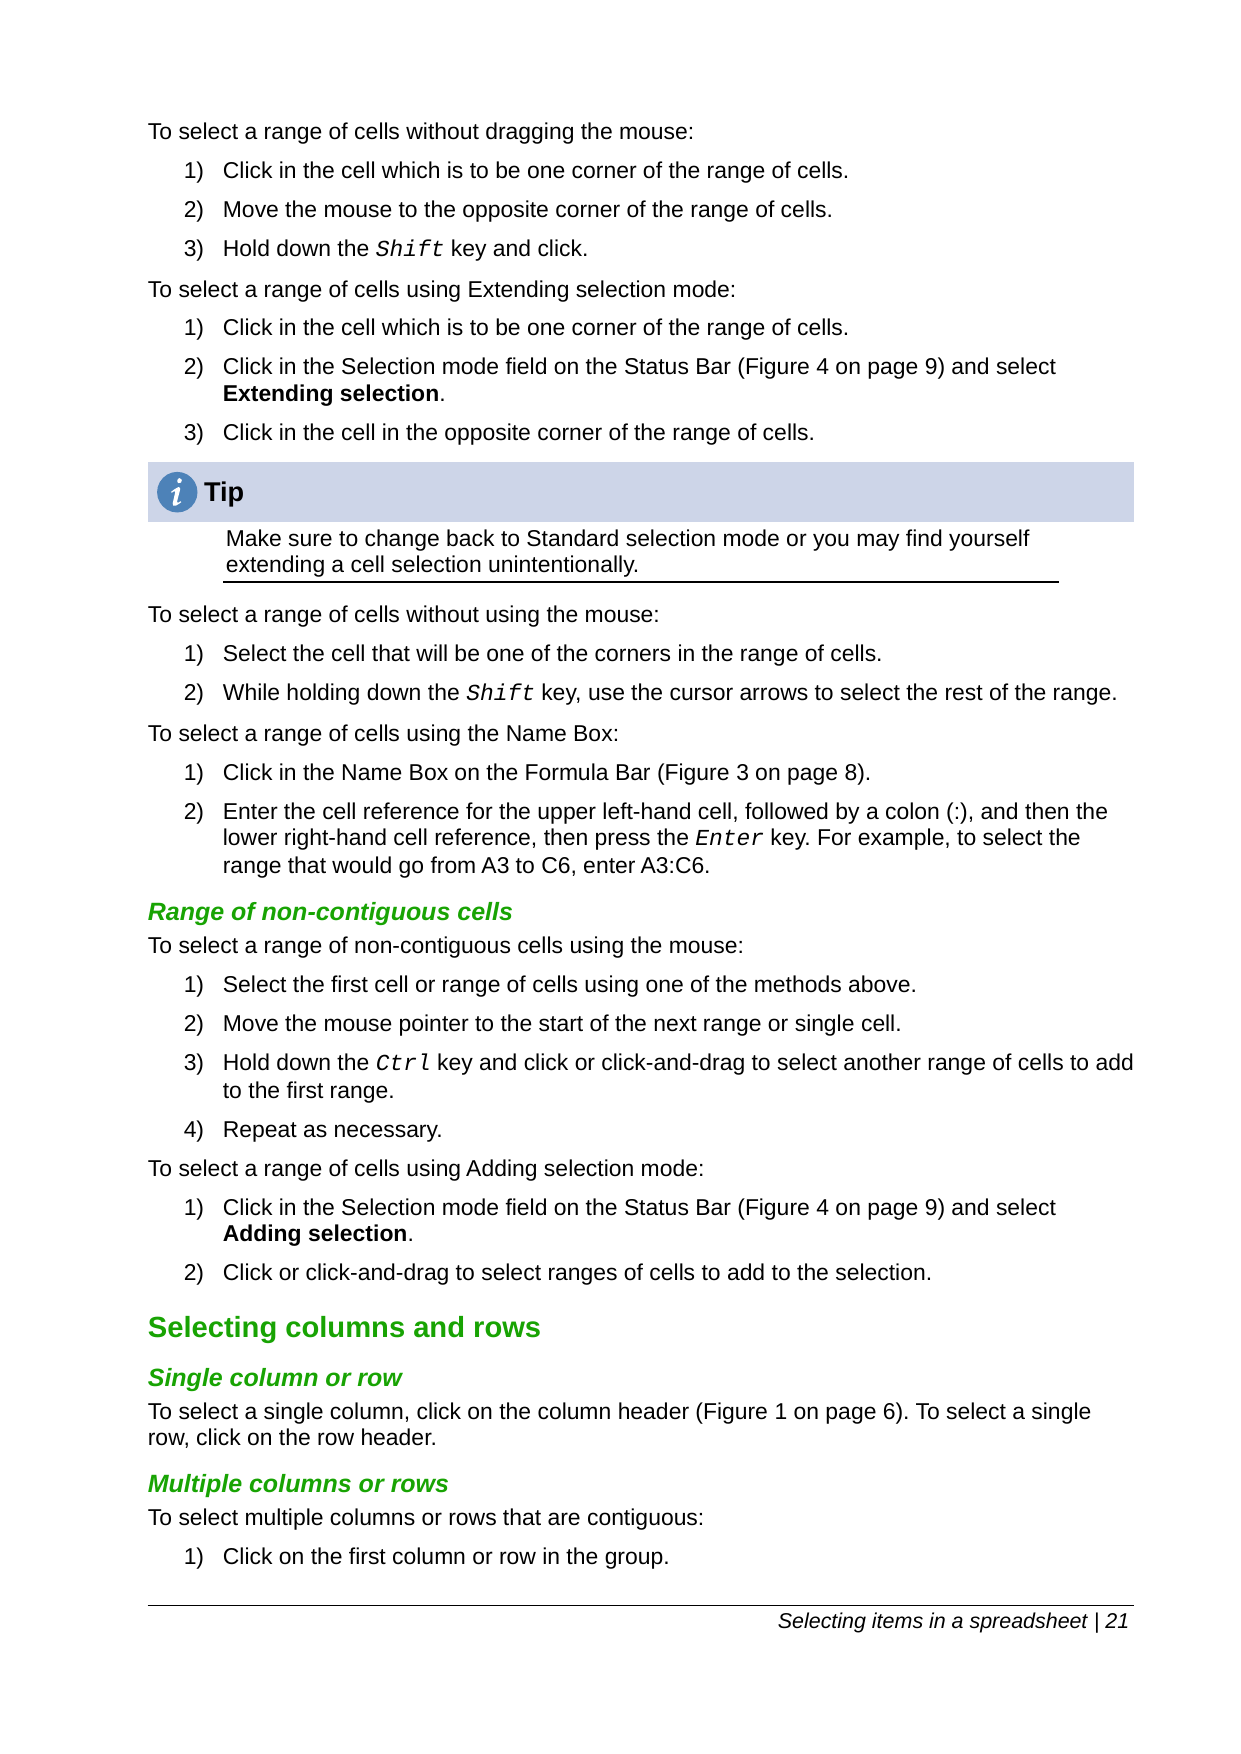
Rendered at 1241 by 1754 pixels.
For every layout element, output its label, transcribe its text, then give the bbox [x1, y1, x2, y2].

list Select the cell that will be one of the corners in the range of cells. [204, 640, 1134, 667]
list Click in the Selection mode field on the Status Bar (Figure 4 on page 9) and select Adding selection. [204, 1194, 1134, 1247]
list To select multiple columns or rows that are contiguous: [148, 1504, 1134, 1531]
list Click on the first column or row in the group. [204, 1543, 1134, 1569]
list Enter the cell reference for the upper left-hand cell, followed by a colon (:), and then the lower right-hand cell reference, then press the Enter key. For example, to select the range that would go from A3 to C6, enter A3:C6. [204, 798, 1134, 879]
list Click in the cell which is to be one corner of the range of cells. [204, 314, 1134, 341]
list To select a range of cells without dragging the mouse: [148, 118, 1134, 144]
list While holding down the Shift key, use the cursor arrows to select the rest of the range. [204, 679, 1134, 707]
list Click in the cell which is to be one corner of the range of cells. [204, 157, 1134, 183]
list Move the mouse to the opposite corner of the range of cells. [204, 196, 1134, 222]
text To select a range of cells using Extending selection mode: [148, 276, 1134, 302]
list To select a range of cells without using the mouse: [148, 601, 1134, 628]
list Move the mouse pointer to the start of the next range or single cell. [204, 1010, 1134, 1036]
text To select a range of non-contiguous cells using the mouse: [148, 932, 1134, 959]
subtitle Tip [148, 462, 1134, 522]
list Select the first cell or range of cells using one of the methods above. [204, 971, 1134, 998]
text Make sure to change back to Standard selection mode or you may find yourself extending a cell selection unintentionally. [223, 522, 1059, 581]
subtitle Multiple columns or rows [148, 1469, 1134, 1498]
subtitle Selecting columns and rows [148, 1310, 1134, 1344]
list Hold down the Shift key and click. [204, 235, 1134, 263]
subtitle Range of non-contiguous cells [148, 897, 1134, 926]
subtitle Single column or row [148, 1363, 1134, 1391]
list Hold down the Ctrl key and click or click-and-drag to select another range of cells to add to the first range. [204, 1049, 1134, 1104]
text To select a range of cells using Adding selection mode: [148, 1155, 1134, 1181]
list Click in the Name Box on the Formula Bar (Figure 3 on page 8). [204, 759, 1134, 785]
text To select a single column, click on the column header (Figure 1 on page 6). To select a single row, click on the row header. [148, 1398, 1134, 1450]
list Repeat as necessary. [204, 1116, 1134, 1142]
list Click in the cell in the opposite corner of the range of cells. [204, 418, 1134, 445]
text To select a range of cells using the Name Box: [148, 720, 1134, 746]
list Click or click-and-drag to select ranges of cells to add to the selection. [204, 1259, 1134, 1285]
list Click in the Selection mode field on the Status Bar (Figure 4 on page 9) and select Extending selection. [204, 353, 1134, 406]
